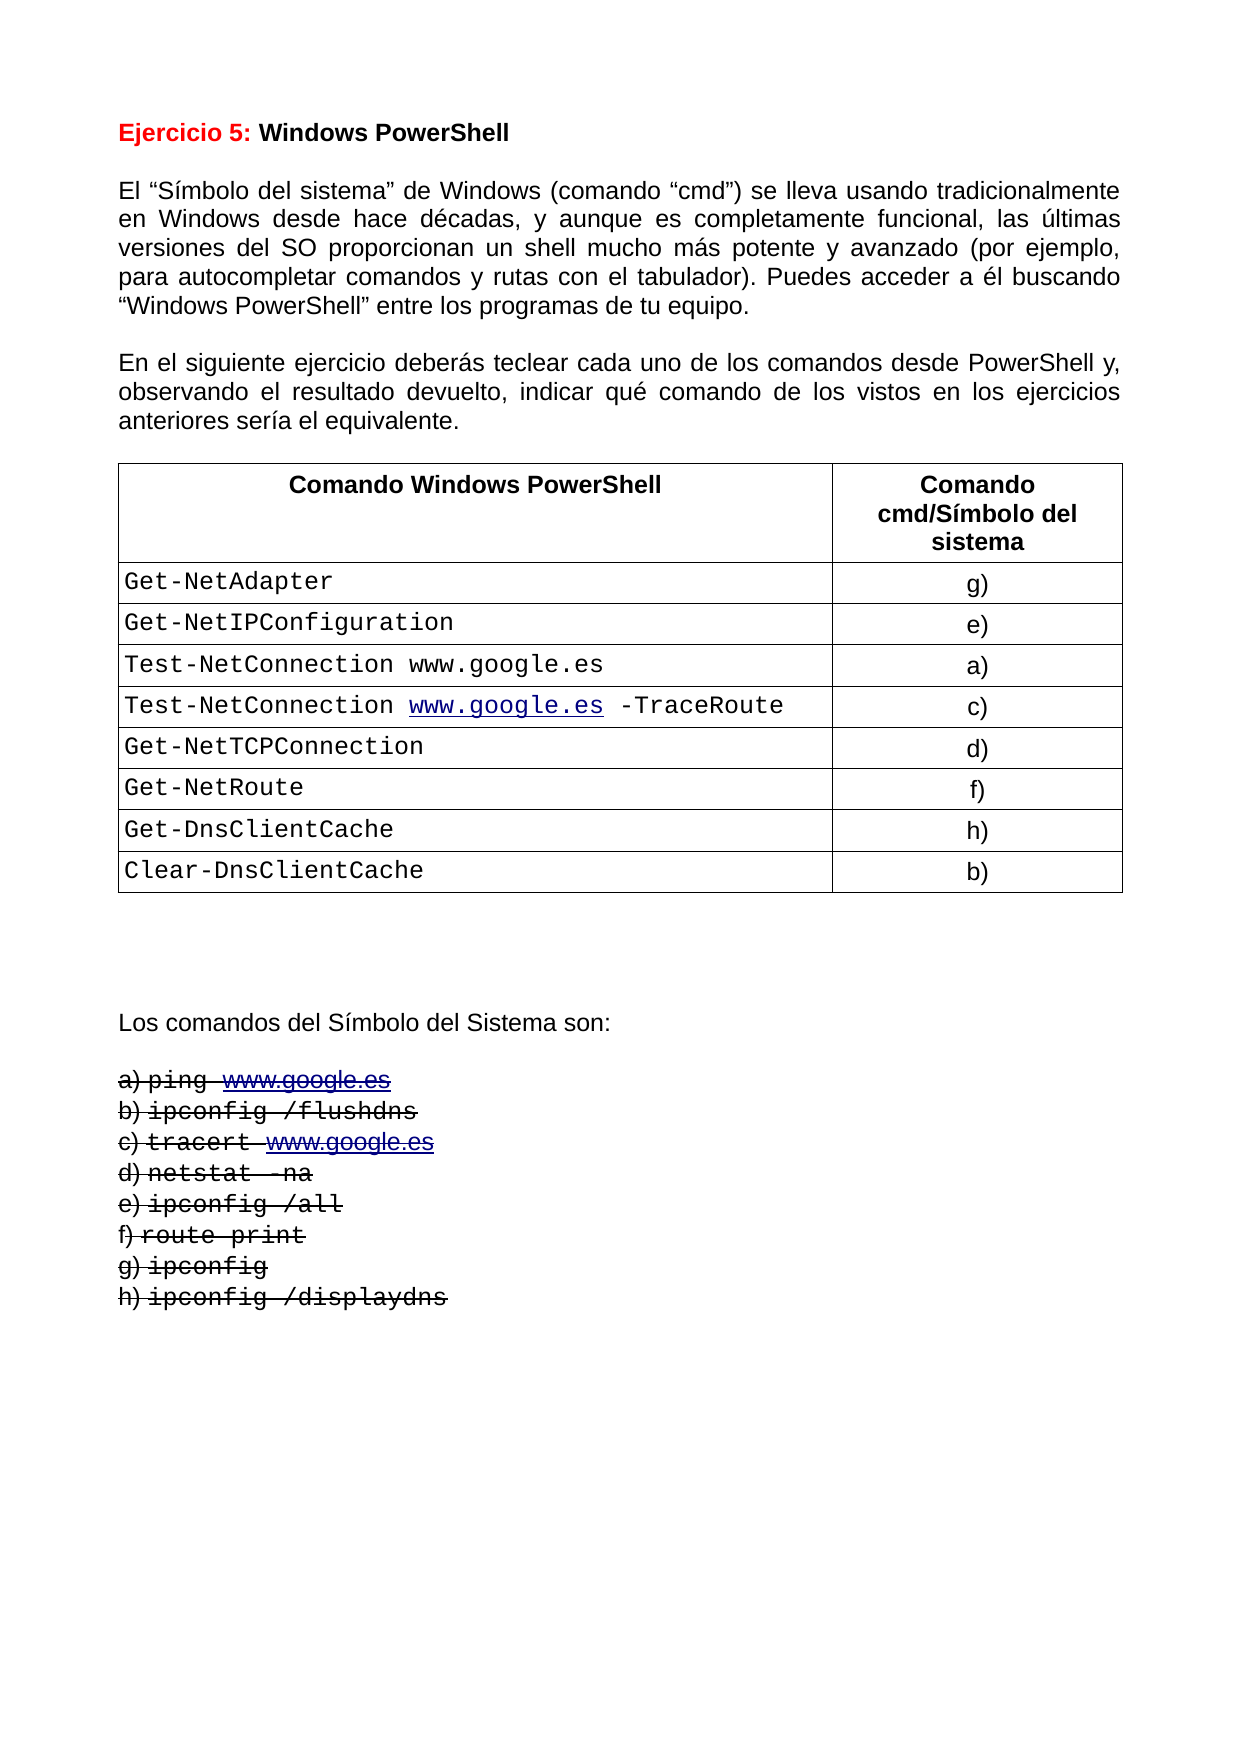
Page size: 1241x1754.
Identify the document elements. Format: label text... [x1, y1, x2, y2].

table_cell Test-NetConnection www.google.es -TraceRoute [119, 687, 832, 727]
table_cell h) [833, 810, 1122, 851]
table_cell Get-NetTCPConnection [119, 728, 832, 768]
table_cell Test-NetConnection www.google.es [119, 645, 832, 686]
table_cell f) [833, 769, 1122, 809]
table_cell Get-NetAdapter [119, 563, 832, 603]
text h) ipconfig /displaydns [118, 1282, 1122, 1313]
text El “Símbolo del sistema” de Windows (comando “cmd”) se lleva usando tradicionalmente en Windows desde hace décadas, y aunque es completamente funcional, las últimas versiones del SO proporcionan un shell mucho más potente y avanzado (por ejemplo, para autocompletar comandos y rutas con el tabulador). Puedes acceder a él buscando “Windows PowerShell” entre los programas de tu equipo. [118, 176, 1122, 319]
text Los comandos del Símbolo del Sistema son: [118, 1008, 1122, 1037]
table_cell d) [833, 728, 1122, 768]
text b) ipconfig /flushdns [118, 1096, 1122, 1127]
table_header Comando Windows PowerShell [119, 464, 832, 562]
table_cell c) [833, 687, 1122, 727]
text a) ping www.google.es [118, 1065, 1122, 1096]
text Ejercicio 5: Windows PowerShell [118, 118, 1122, 147]
text c) tracert www.google.es [118, 1127, 1122, 1158]
table_cell Get-DnsClientCache [119, 810, 832, 851]
table_cell a) [833, 645, 1122, 686]
table_cell g) [833, 563, 1122, 603]
table_cell b) [833, 852, 1122, 892]
table_cell Clear-DnsClientCache [119, 852, 832, 892]
table_header Comando cmd/Símbolo del sistema [833, 464, 1122, 562]
table_cell Get-NetIPConfiguration [119, 604, 832, 644]
table_cell Get-NetRoute [119, 769, 832, 809]
text f) route print [118, 1220, 1122, 1251]
text g) ipconfig [118, 1251, 1122, 1282]
text e) ipconfig /all [118, 1189, 1122, 1220]
table_cell e) [833, 604, 1122, 644]
text d) netstat -na [118, 1158, 1122, 1189]
text En el siguiente ejercicio deberás teclear cada uno de los comandos desde PowerShell y, observando el resultado devuelto, indicar qué comando de los vistos en los ejercicios anteriores sería el equivalente. [118, 348, 1122, 434]
